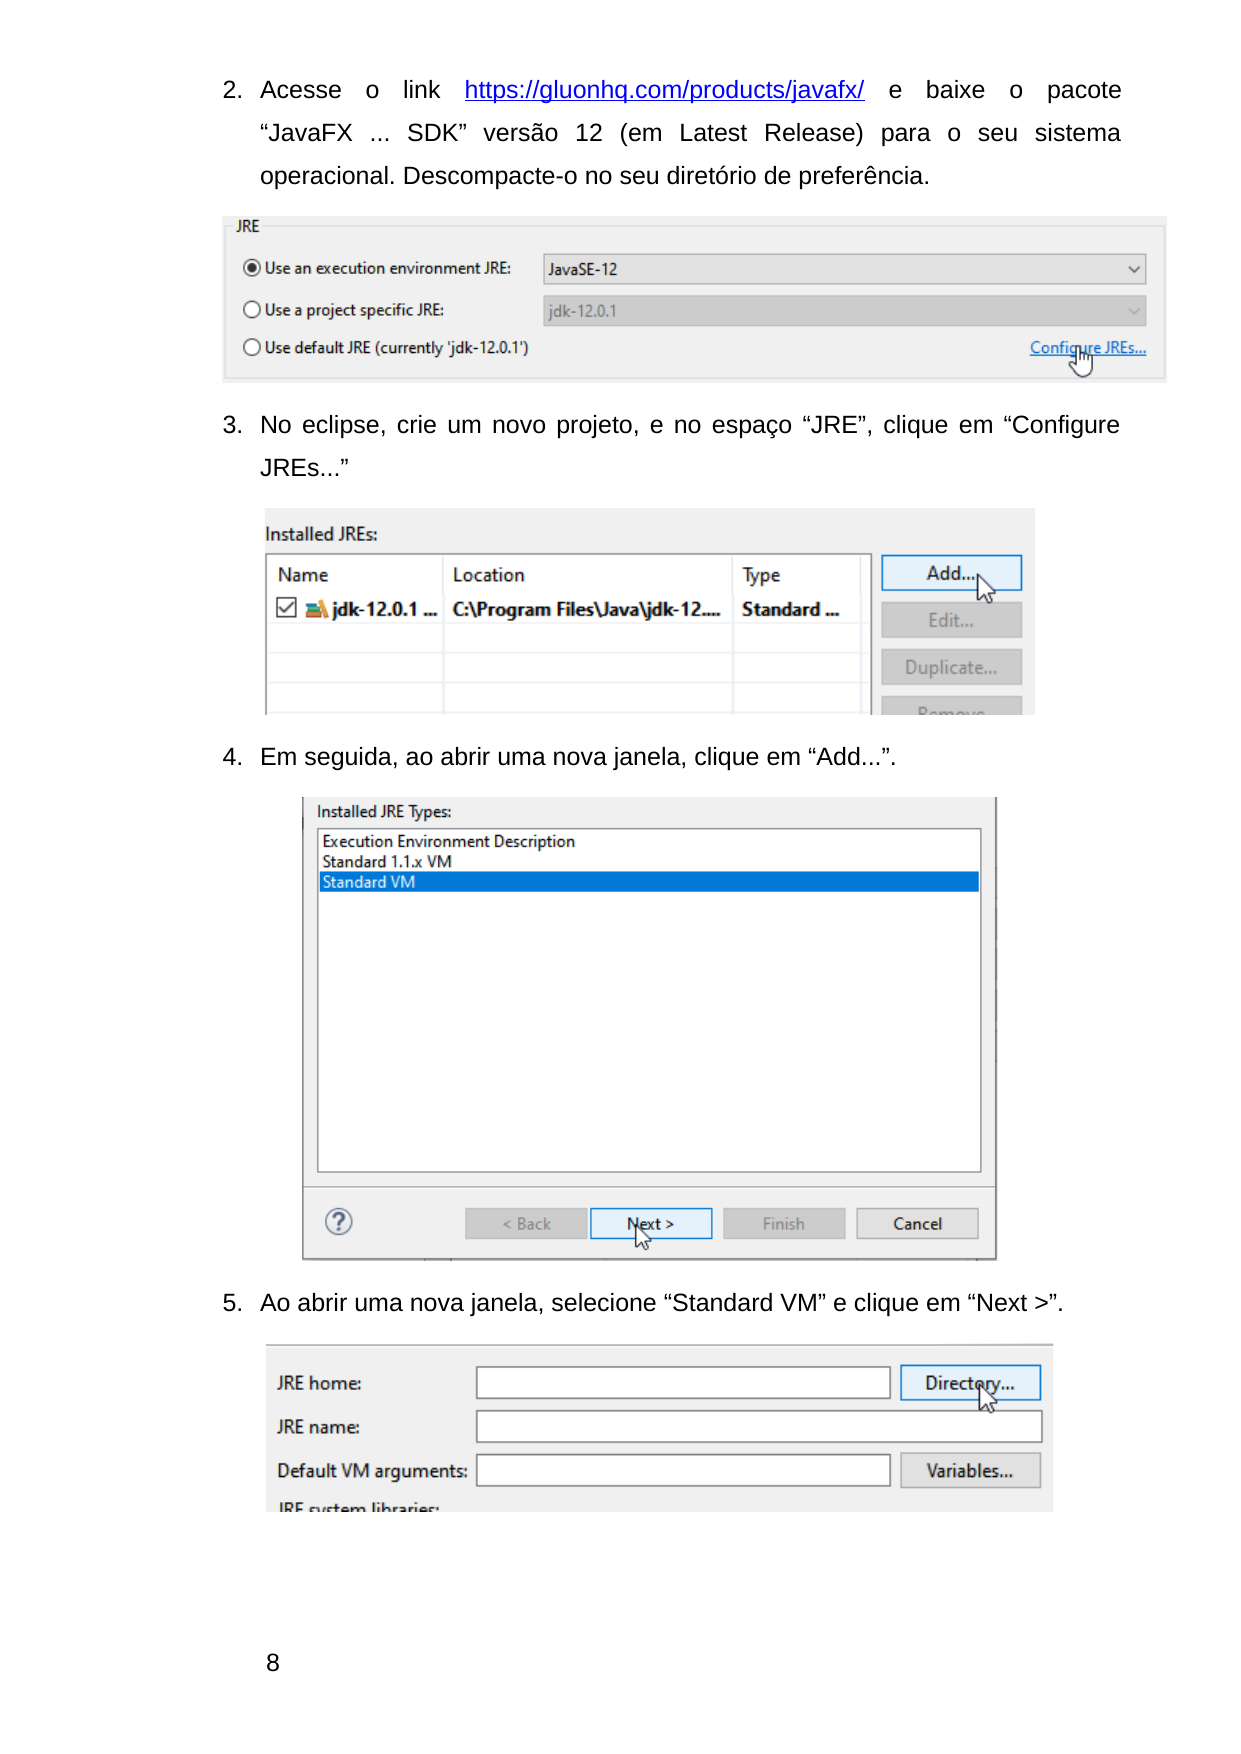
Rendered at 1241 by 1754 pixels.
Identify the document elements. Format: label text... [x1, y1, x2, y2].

list Em seguida, ao abrir uma nova janela, clique em “Add...”. [222, 742, 1122, 770]
list Acesse o link https://gluonhq.com/products/javafx/ e baixe o pacote “JavaFX ... SDK” versão 12 (em Latest Release) para o seu sistema operacional. Descompacte-o no seu diretório de preferência. [222, 75, 1122, 190]
list Ao abrir uma nova janela, selecione “Standard VM” e clique em “Next >”. [222, 1288, 1122, 1316]
list No eclipse, crie um novo projeto, e no espaço “JRE”, clique em “Configure JREs...” [222, 410, 1122, 482]
